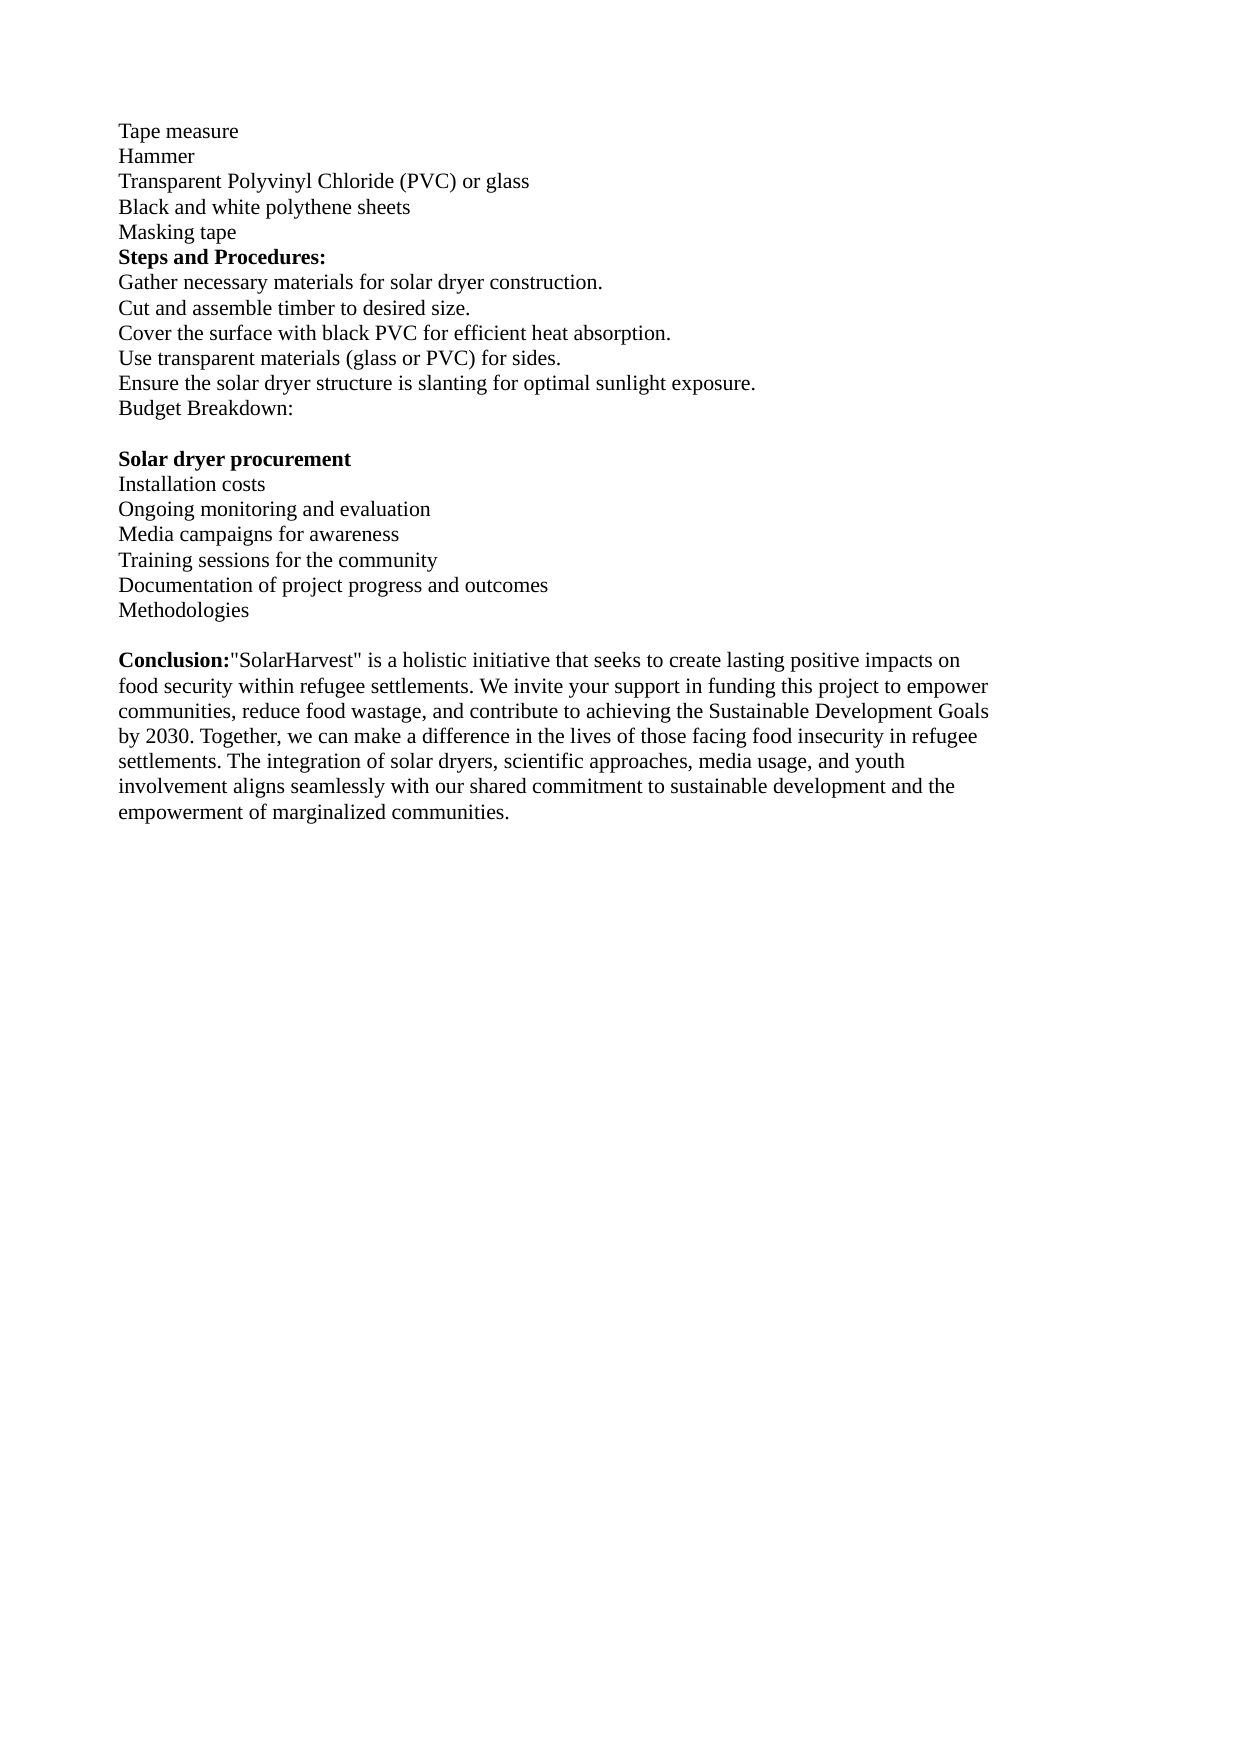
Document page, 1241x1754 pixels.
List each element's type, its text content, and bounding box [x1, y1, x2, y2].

text Training sessions for the community [118, 547, 998, 572]
text Masking tape [118, 219, 998, 244]
text Transparent Polyvinyl Chloride (PVC) or glass [118, 168, 998, 194]
text Cover the surface with black PVC for efficient heat absorption. [118, 320, 998, 345]
text Conclusion:"SolarHarvest" is a holistic initiative that seeks to create lasting positive impacts on food security within refugee settlements. We invite your support in funding this project to empower communities, reduce food wastage, and contribute to achieving the Sustainable Development Goals by 2030. Together, we can make a difference in the lives of those facing food insecurity in refugee settlements. The integration of solar dryers, scientific approaches, media usage, and youth involvement aligns seamlessly with our shared commitment to sustainable development and the empowerment of marginalized communities. [118, 647, 998, 824]
text Cut and assemble timber to desired size. [118, 294, 998, 320]
text Methodologies [118, 597, 998, 622]
text Steps and Procedures: [118, 244, 998, 269]
text Tape measure [118, 118, 998, 143]
text Documentation of project progress and outcomes [118, 572, 998, 597]
text Ensure the solar dryer structure is slanting for optimal sunlight exposure. [118, 370, 998, 395]
text Ongoing monitoring and evaluation [118, 496, 998, 521]
text Solar dryer procurement [118, 446, 998, 471]
text Black and white polythene sheets [118, 194, 998, 219]
text Use transparent materials (glass or PVC) for sides. [118, 345, 998, 370]
text Gather necessary materials for solar dryer construction. [118, 269, 998, 294]
text Hammer [118, 143, 998, 168]
text Installation costs [118, 471, 998, 496]
text Budget Breakdown: [118, 395, 998, 421]
text Media campaigns for awareness [118, 521, 998, 547]
